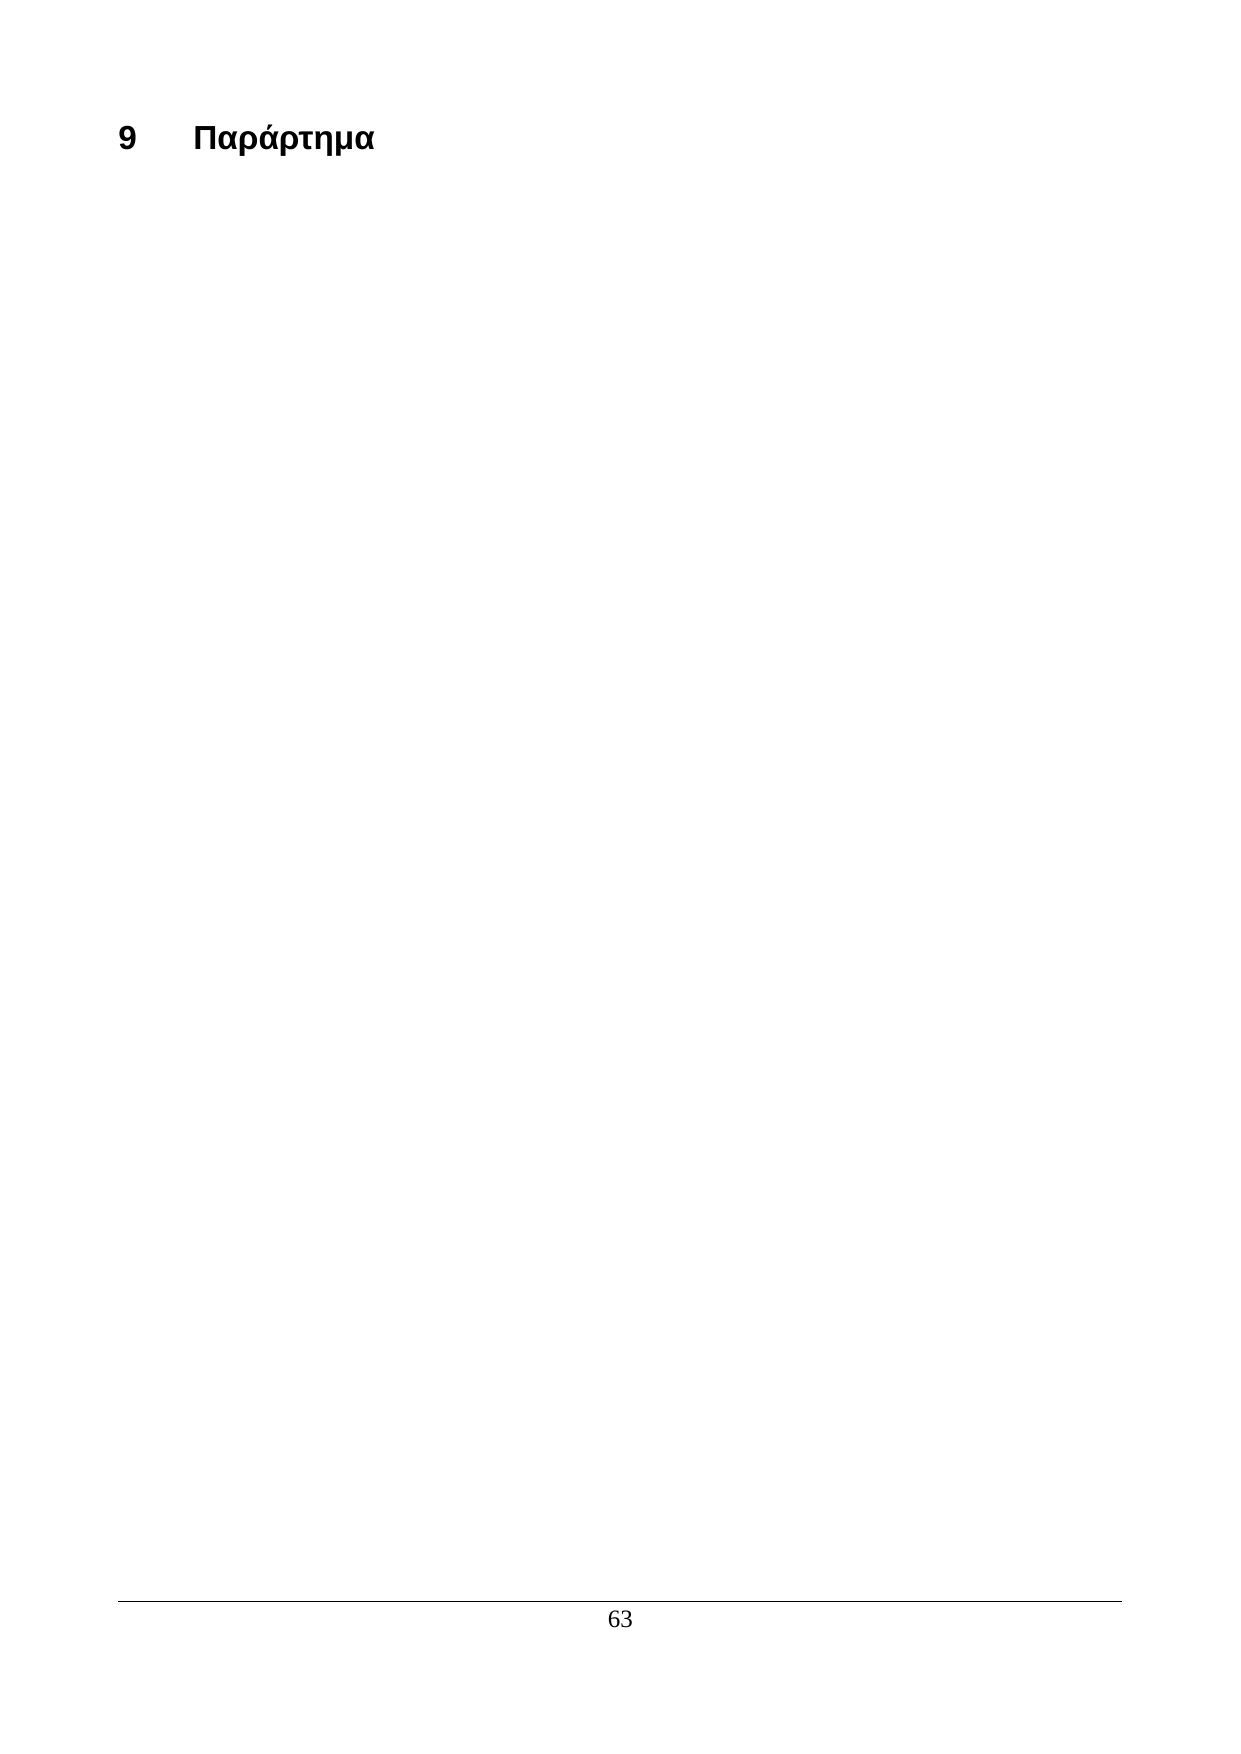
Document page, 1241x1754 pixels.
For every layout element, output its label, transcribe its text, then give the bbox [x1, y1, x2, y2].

subtitle Παράρτημα [118, 118, 1122, 157]
